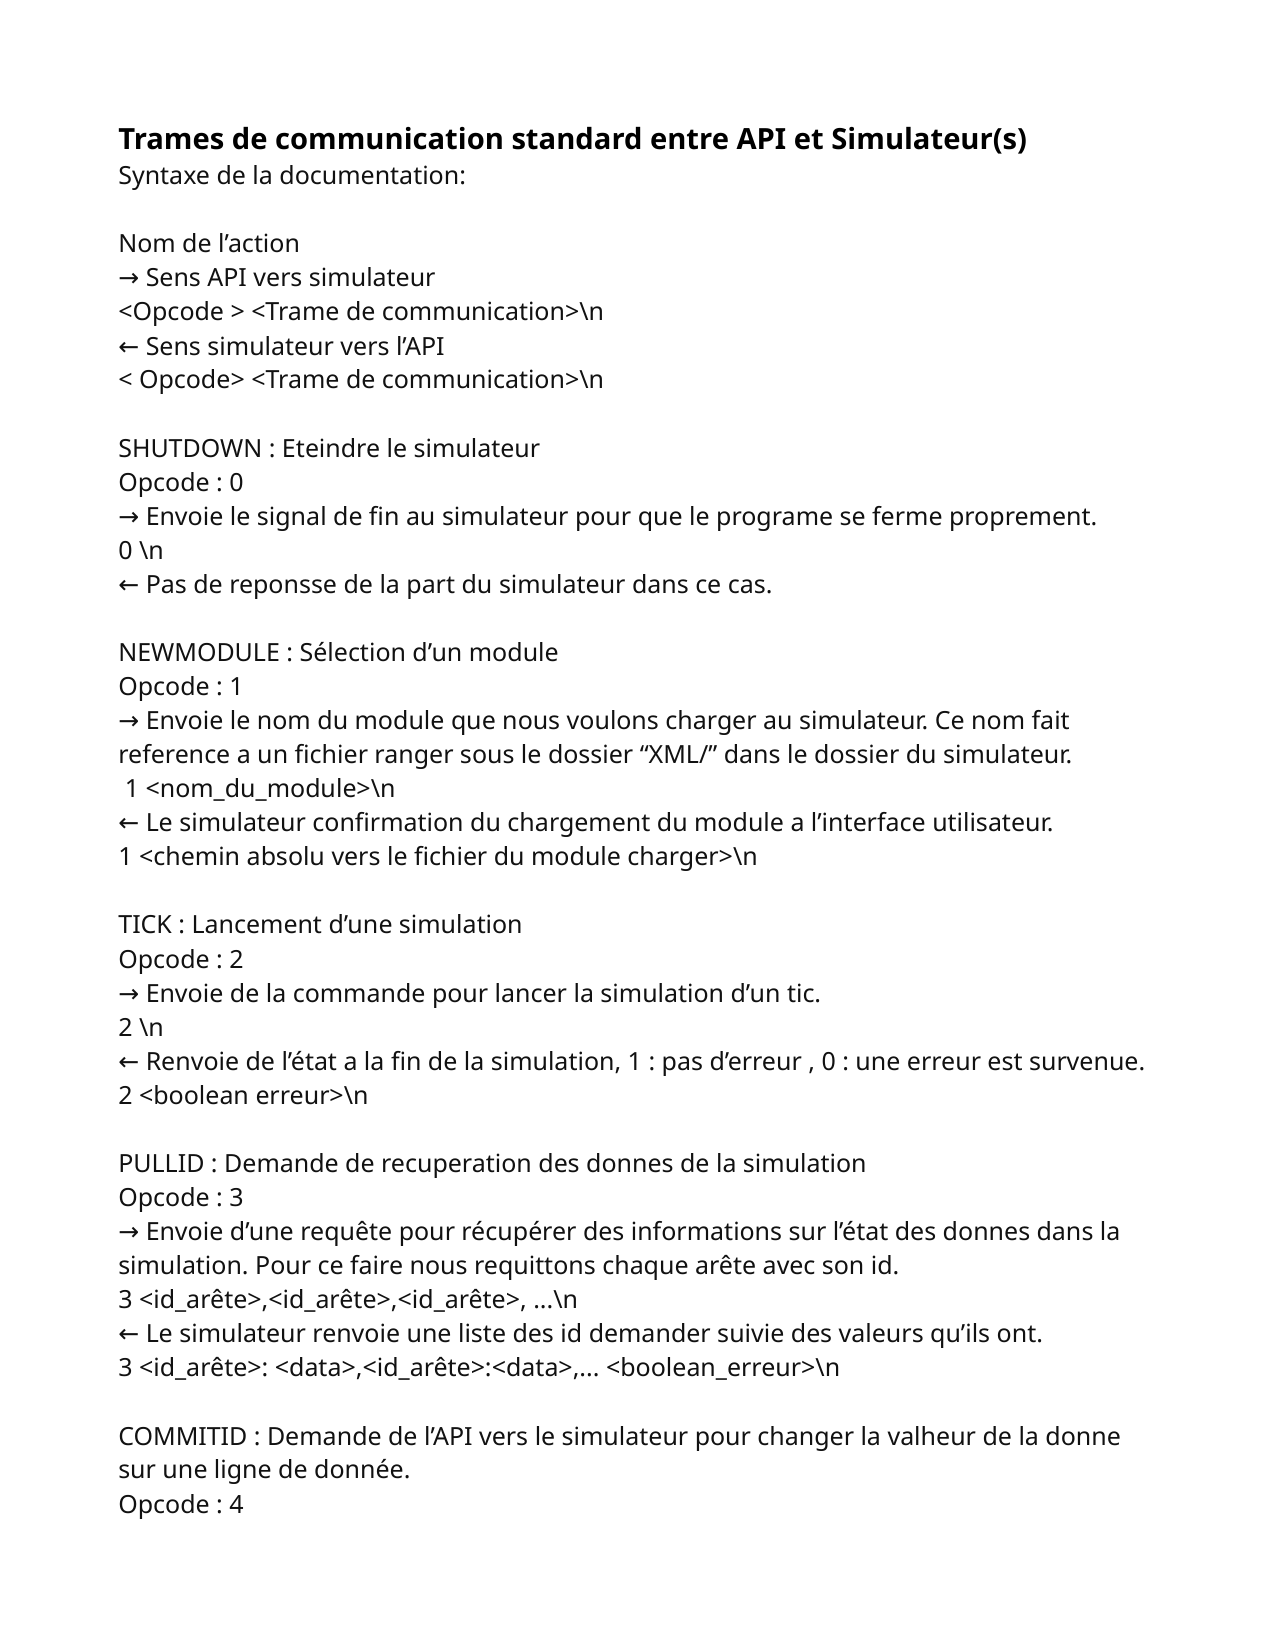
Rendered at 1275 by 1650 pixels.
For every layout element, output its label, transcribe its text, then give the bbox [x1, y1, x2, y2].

text 2 <boolean erreur>\n [118, 1077, 1157, 1112]
text → Envoie d’une requête pour récupérer des informations sur l’état des donnes dans la simulation. Pour ce faire nous requittons chaque arête avec son id. [118, 1214, 1157, 1282]
text < Opcode> <Trame de communication>\n [118, 362, 1157, 396]
text TICK : Lancement d’une simulation [118, 907, 1157, 941]
text ← Renvoie de l’état a la fin de la simulation, 1 : pas d’erreur , 0 : une erreur est survenue. [118, 1043, 1157, 1077]
text Opcode : 0 [118, 464, 1157, 498]
text NEWMODULE : Sélection d’un module [118, 635, 1157, 669]
text Opcode : 3 [118, 1180, 1157, 1214]
text Opcode : 4 [118, 1486, 1157, 1520]
text Syntaxe de la documentation: [118, 158, 1157, 192]
text 2 \n [118, 1009, 1157, 1043]
text ← Pas de reponsse de la part du simulateur dans ce cas. [118, 567, 1157, 601]
text <Opcode > <Trame de communication>\n [118, 294, 1157, 328]
text ← Sens simulateur vers l’API [118, 328, 1157, 362]
text COMMITID : Demande de l’API vers le simulateur pour changer la valheur de la donne sur une ligne de donnée. [118, 1418, 1157, 1486]
text 1 <chemin absolu vers le fichier du module charger>\n [118, 839, 1157, 873]
text ← Le simulateur confirmation du chargement du module a l’interface utilisateur. [118, 805, 1157, 839]
text Opcode : 2 [118, 941, 1157, 975]
text Trames de communication standard entre API et Simulateur(s) [118, 118, 1157, 158]
text Nom de l’action [118, 226, 1157, 260]
text 3 <id_arête>,<id_arête>,<id_arête>, ...\n [118, 1282, 1157, 1316]
text → Envoie le nom du module que nous voulons charger au simulateur. Ce nom fait reference a un fichier ranger sous le dossier “XML/” dans le dossier du simulateur. [118, 703, 1157, 771]
text Opcode : 1 [118, 669, 1157, 703]
text SHUTDOWN : Eteindre le simulateur [118, 430, 1157, 464]
text ← Le simulateur renvoie une liste des id demander suivie des valeurs qu’ils ont. [118, 1316, 1157, 1350]
text PULLID : Demande de recuperation des donnes de la simulation [118, 1146, 1157, 1180]
text 1 <nom_du_module>\n [118, 771, 1157, 805]
text 3 <id_arête>: <data>,<id_arête>:<data>,... <boolean_erreur>\n [118, 1350, 1157, 1384]
text → Envoie le signal de fin au simulateur pour que le programe se ferme proprement. [118, 498, 1157, 532]
text 0 \n [118, 532, 1157, 567]
text → Envoie de la commande pour lancer la simulation d’un tic. [118, 975, 1157, 1009]
text → Sens API vers simulateur [118, 260, 1157, 294]
